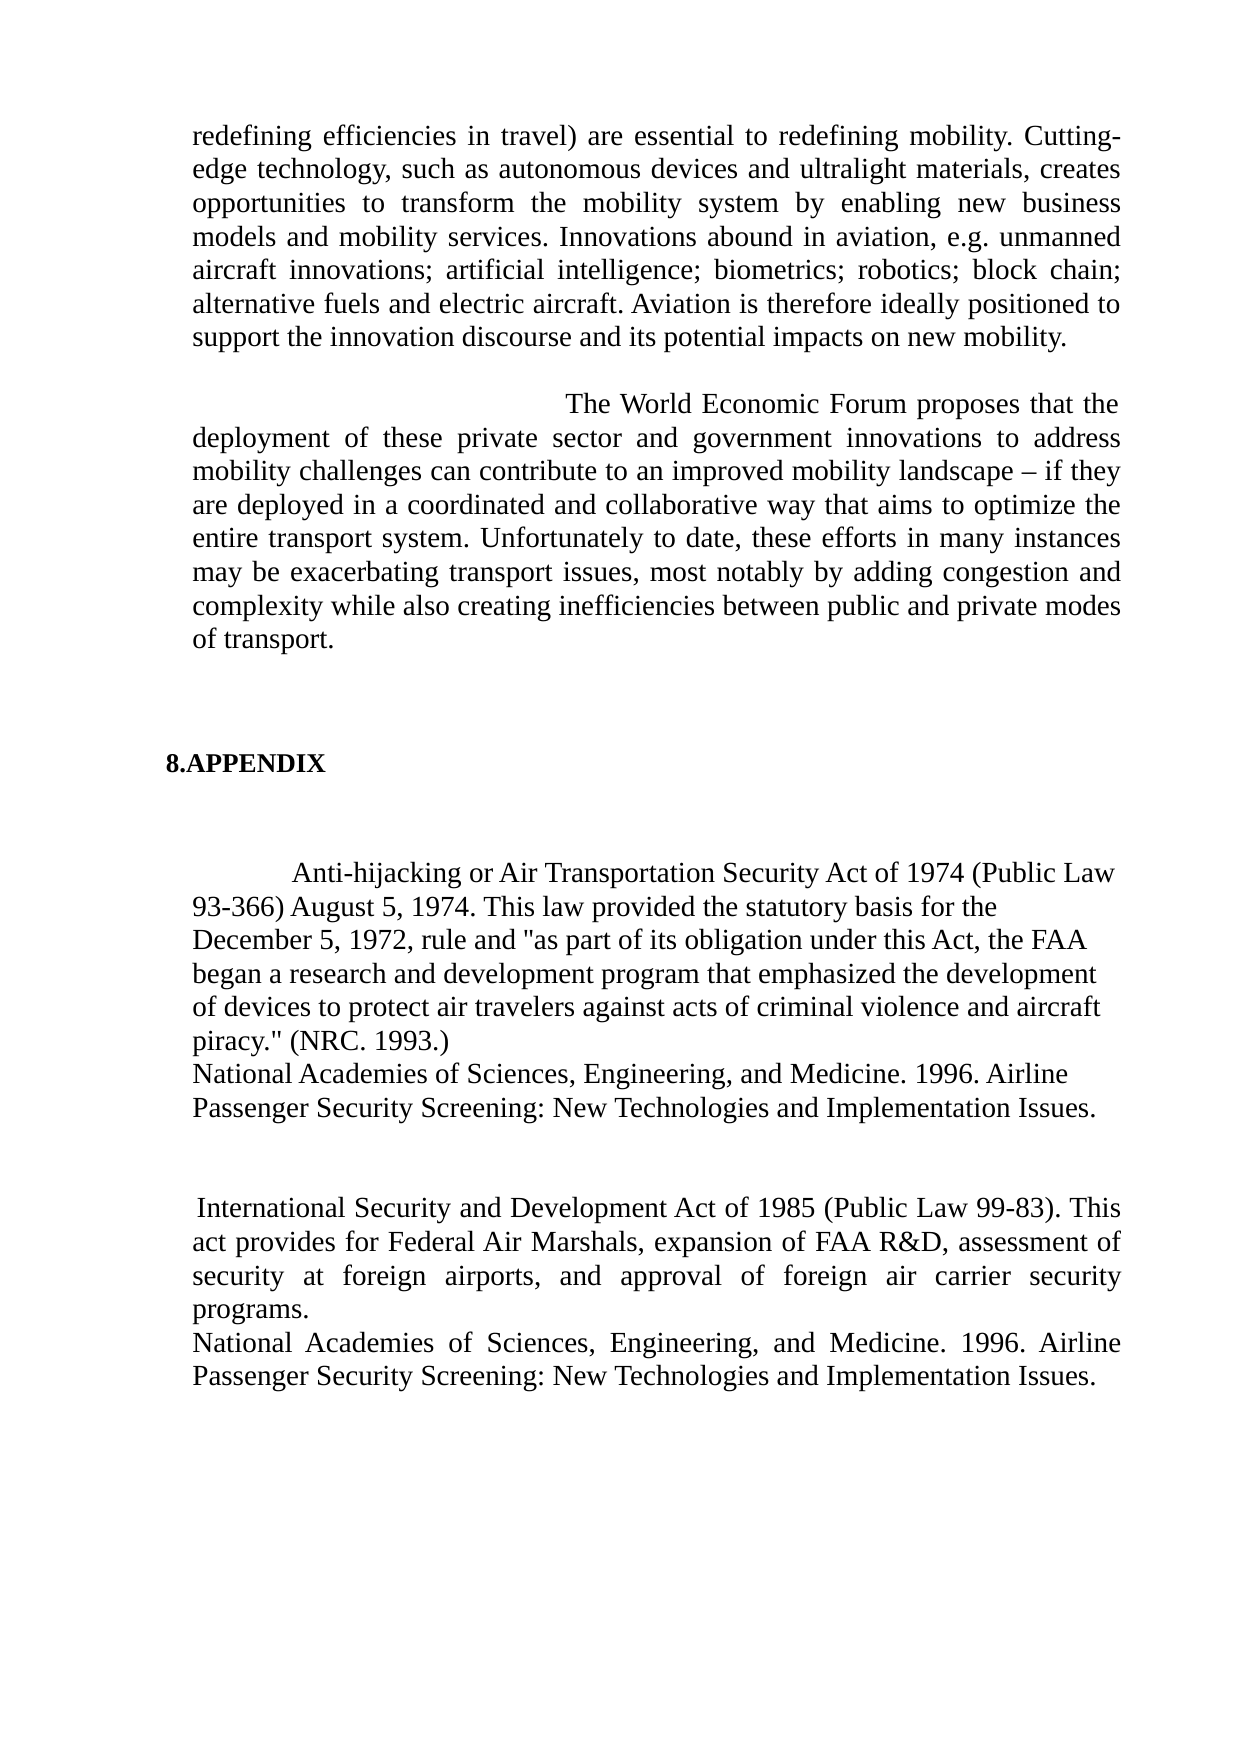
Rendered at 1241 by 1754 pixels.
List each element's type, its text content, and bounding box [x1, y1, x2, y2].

text The World Economic Forum proposes that the deployment of these private sector and government innovations to address mobility challenges can contribute to an improved mobility landscape – if they are deployed in a coordinated and collaborative way that aims to optimize the entire transport system. Unfortunately to date, these efforts in many instances may be exacerbating transport issues, most notably by adding congestion and complexity while also creating inefficiencies between public and private modes of transport. [154, 386, 1122, 655]
text redefining efficiencies in travel) are essential to redefining mobility. Cutting-edge technology, such as autonomous devices and ultralight materials, creates opportunities to transform the mobility system by enabling new business models and mobility services. Innovations abound in aviation, e.g. unmanned aircraft innovations; artificial intelligence; biometrics; robotics; block chain; alternative fuels and electric aircraft. Aviation is therefore ideally positioned to support the innovation discourse and its potential impacts on new mobility. [154, 118, 1122, 353]
text International Security and Development Act of 1985 (Public Law 99-83). This act provides for Federal Air Marshals, expansion of FAA R&D, assessment of security at foreign airports, and approval of foreign air carrier security programs. National Academies of Sciences, Engineering, and Medicine. 1996. Airline Passenger Security Screening: New Technologies and Implementation Issues. [154, 1191, 1122, 1392]
text 8.APPENDIX [118, 747, 1122, 809]
text Anti-hijacking or Air Transportation Security Act of 1974 (Public Law 93-366) August 5, 1974. This law provided the statutory basis for the December 5, 1972, rule and ''as part of its obligation under this Act, the FAA began a research and development program that emphasized the development of devices to protect air travelers against acts of criminal violence and aircraft piracy." (NRC. 1993.) National Academies of Sciences, Engineering, and Medicine. 1996. Airline Passenger Security Screening: New Technologies and Implementation Issues. [154, 855, 1122, 1123]
